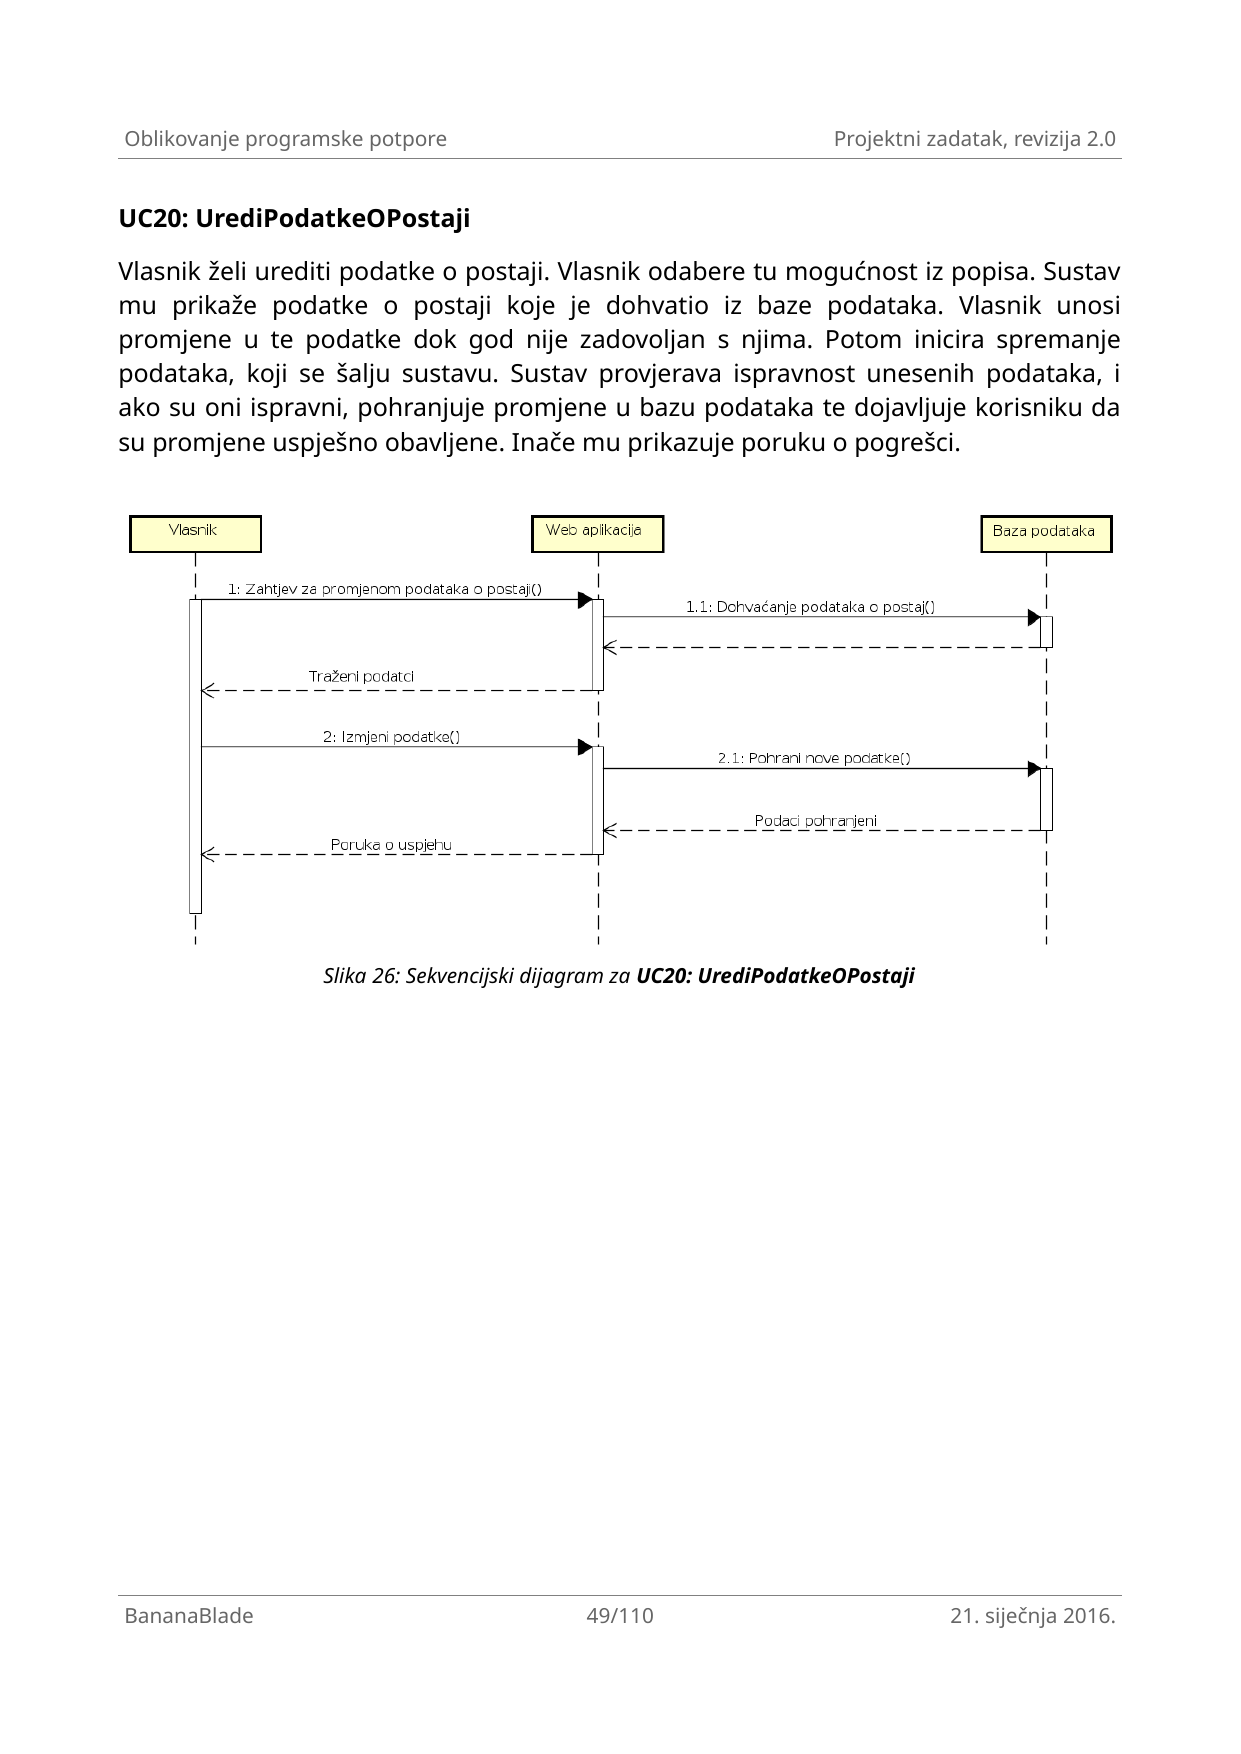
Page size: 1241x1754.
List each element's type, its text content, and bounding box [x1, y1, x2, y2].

text Vlasnik želi urediti podatke o postaji. Vlasnik odabere tu mogućnost iz popisa. Sustav mu prikaže podatke o postaji koje je dohvatio iz baze podataka. Vlasnik unosi promjene u te podatke dok god nije zadovoljan s njima. Potom inicira spremanje podataka, koji se šalju sustavu. Sustav provjerava ispravnost unesenih podataka, i ako su oni ispravni, pohranjuje promjene u bazu podataka te dojavljuje korisniku da su promjene uspješno obavljene. Inače mu prikazuje poruku o pogrešci. [118, 254, 1122, 458]
text Slika 26: Sekvencijski dijagram za UC20: UrediPodatkeOPostaji [118, 956, 1122, 989]
picture [118, 504, 1123, 956]
subtitle UC20: UrediPodatkeOPostaji [118, 201, 1122, 234]
